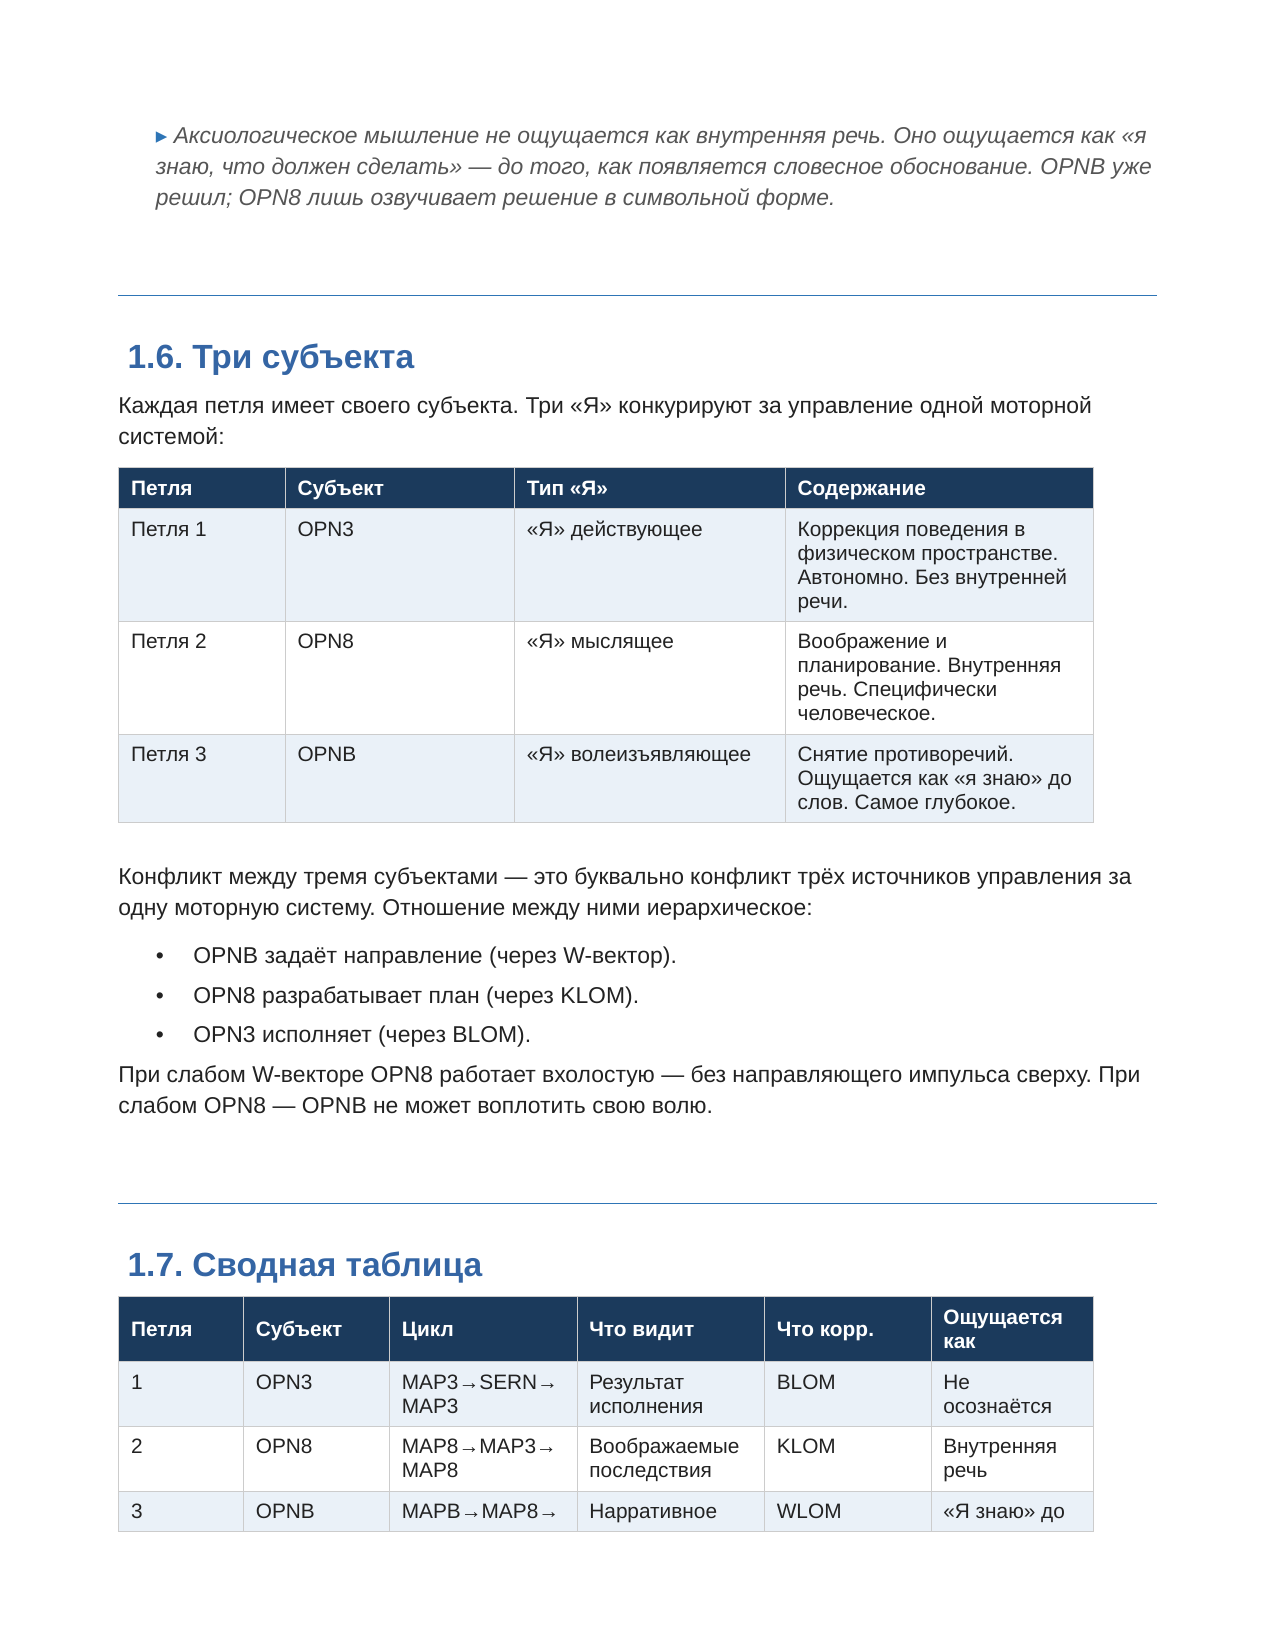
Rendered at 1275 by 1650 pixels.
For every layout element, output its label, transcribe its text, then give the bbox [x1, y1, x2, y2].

table_header Что корр. [765, 1297, 931, 1361]
table_cell «Я знаю» до [932, 1492, 1093, 1531]
table_cell OPN3 [286, 509, 514, 621]
table_header Субъект [286, 468, 514, 508]
table_cell Внутренняя речь [932, 1427, 1093, 1491]
table_cell Нарративное [578, 1492, 764, 1531]
table_cell WLOM [765, 1492, 931, 1531]
subtitle Три субъекта [118, 337, 1157, 376]
table_cell OPN8 [244, 1427, 389, 1491]
table_cell Воображаемые последствия [578, 1427, 764, 1491]
table_cell Петля 3 [119, 735, 285, 822]
table_cell OPN8 [286, 622, 514, 733]
table_cell KLOM [765, 1427, 931, 1491]
list OPN8 разрабатывает план (через KLOM). [156, 978, 1157, 1009]
table_cell Результат исполнения [578, 1362, 764, 1426]
table_cell OPN3 [244, 1362, 389, 1426]
table_cell Петля 2 [119, 622, 285, 733]
text Конфликт между тремя субъектами — это буквально конфликт трёх источников управления за одну моторную систему. Отношение между ними иерархическое: [118, 859, 1157, 922]
table_header Содержание [786, 468, 1093, 508]
table_cell Коррекция поведения в физическом пространстве. Автономно. Без внутренней речи. [786, 509, 1093, 621]
table_header Петля [119, 468, 285, 508]
table_header Тип «Я» [515, 468, 785, 508]
table_header Петля [119, 1297, 243, 1361]
table_cell Петля 1 [119, 509, 285, 621]
list OPN3 исполняет (через BLOM). [156, 1018, 1157, 1049]
table_cell 2 [119, 1427, 243, 1491]
text ▸ Аксиологическое мышление не ощущается как внутренняя речь. Оно ощущается как «я знаю, что должен сделать» — до того, как появляется словесное обоснование. OPNB уже решил; OPN8 лишь озвучивает решение в символьной форме. [156, 118, 1157, 212]
list OPNB задаёт направление (через W-вектор). [156, 939, 1157, 970]
table_cell MAP8→MAP3→MAP8 [390, 1427, 577, 1491]
table_header Цикл [390, 1297, 577, 1361]
table_cell BLOM [765, 1362, 931, 1426]
table_header Субъект [244, 1297, 389, 1361]
table_cell 3 [119, 1492, 243, 1531]
table_cell Не осознаётся [932, 1362, 1093, 1426]
table_header Ощущается как [932, 1297, 1093, 1361]
table_cell Снятие противоречий. Ощущается как «я знаю» до слов. Самое глубокое. [786, 735, 1093, 822]
table_cell OPNB [286, 735, 514, 822]
subtitle Сводная таблица [118, 1245, 1157, 1284]
table_cell «Я» действующее [515, 509, 785, 621]
table_cell Воображение и планирование. Внутренняя речь. Специфически человеческое. [786, 622, 1093, 733]
text Каждая петля имеет своего субъекта. Три «Я» конкурируют за управление одной моторной системой: [118, 388, 1157, 451]
table_cell OPNB [244, 1492, 389, 1531]
table_cell «Я» мыслящее [515, 622, 785, 733]
table_cell «Я» волеизъявляющее [515, 735, 785, 822]
table_cell MAPB→MAP8→ [390, 1492, 577, 1531]
table_header Что видит [578, 1297, 764, 1361]
table_cell MAP3→SERN→MAP3 [390, 1362, 577, 1426]
text При слабом W-векторе OPN8 работает вхолостую — без направляющего импульса сверху. При слабом OPN8 — OPNB не может воплотить свою волю. [118, 1057, 1157, 1120]
table_cell 1 [119, 1362, 243, 1426]
